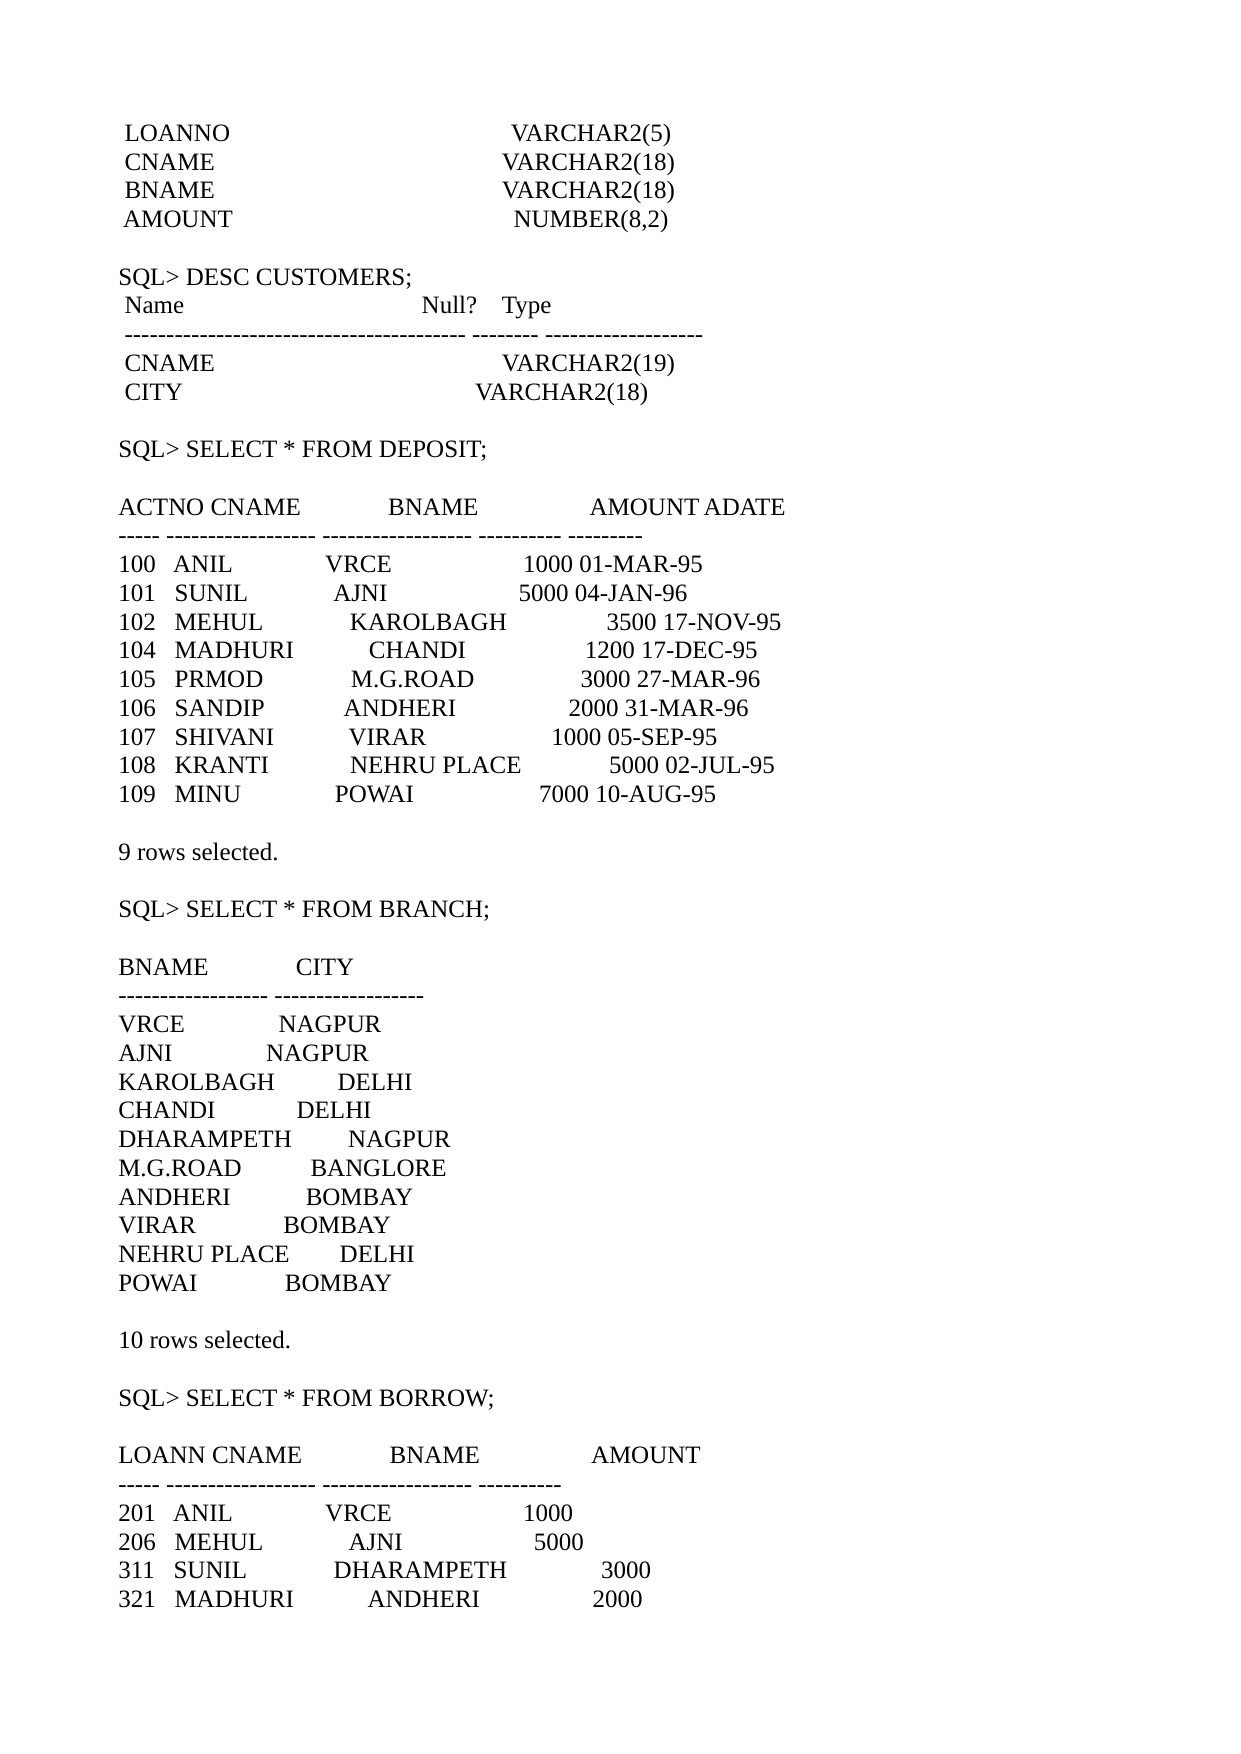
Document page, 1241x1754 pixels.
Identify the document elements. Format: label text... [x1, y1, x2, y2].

text ACTNO CNAME BNAME AMOUNT ADATE [118, 492, 1122, 521]
text 109 MINU POWAI 7000 10-AUG-95 [118, 779, 1122, 808]
text CNAME VARCHAR2(19) [118, 348, 1122, 377]
text SQL> SELECT * FROM DEPOSIT; [118, 434, 1122, 463]
text VRCE NAGPUR [118, 1009, 1122, 1038]
text 101 SUNIL AJNI 5000 04-JAN-96 [118, 578, 1122, 607]
text 9 rows selected. [118, 837, 1122, 866]
text CNAME VARCHAR2(18) [118, 147, 1122, 176]
text ----------------------------------------- -------- ------------------- [118, 319, 1122, 348]
text POWAI BOMBAY [118, 1268, 1122, 1297]
text NEHRU PLACE DELHI [118, 1239, 1122, 1268]
text ----- ------------------ ------------------ ---------- --------- [118, 521, 1122, 549]
text BNAME VARCHAR2(18) [118, 176, 1122, 204]
text 107 SHIVANI VIRAR 1000 05-SEP-95 [118, 722, 1122, 751]
text ANDHERI BOMBAY [118, 1182, 1122, 1211]
text 108 KRANTI NEHRU PLACE 5000 02-JUL-95 [118, 751, 1122, 779]
text 100 ANIL VRCE 1000 01-MAR-95 [118, 549, 1122, 578]
text SQL> SELECT * FROM BRANCH; [118, 894, 1122, 923]
text LOANNO VARCHAR2(5) [118, 118, 1122, 147]
text 311 SUNIL DHARAMPETH 3000 [118, 1556, 1122, 1584]
text KAROLBAGH DELHI [118, 1067, 1122, 1096]
text 10 rows selected. [118, 1326, 1122, 1354]
text AMOUNT NUMBER(8,2) [118, 204, 1122, 233]
text M.G.ROAD BANGLORE [118, 1153, 1122, 1182]
text 105 PRMOD M.G.ROAD 3000 27-MAR-96 [118, 664, 1122, 693]
text 104 MADHURI CHANDI 1200 17-DEC-95 [118, 636, 1122, 664]
text 201 ANIL VRCE 1000 [118, 1498, 1122, 1527]
text LOANN CNAME BNAME AMOUNT [118, 1441, 1122, 1469]
text Name Null? Type [118, 291, 1122, 319]
text 206 MEHUL AJNI 5000 [118, 1527, 1122, 1556]
text SQL> SELECT * FROM BORROW; [118, 1383, 1122, 1412]
text SQL> DESC CUSTOMERS; [118, 262, 1122, 291]
text CHANDI DELHI [118, 1096, 1122, 1124]
text ------------------ ------------------ [118, 981, 1122, 1009]
text AJNI NAGPUR [118, 1038, 1122, 1067]
text 106 SANDIP ANDHERI 2000 31-MAR-96 [118, 693, 1122, 722]
text ----- ------------------ ------------------ ---------- [118, 1469, 1122, 1498]
text 102 MEHUL KAROLBAGH 3500 17-NOV-95 [118, 607, 1122, 636]
text BNAME CITY [118, 952, 1122, 981]
text 321 MADHURI ANDHERI 2000 [118, 1584, 1122, 1613]
text DHARAMPETH NAGPUR [118, 1124, 1122, 1153]
text VIRAR BOMBAY [118, 1211, 1122, 1239]
text CITY VARCHAR2(18) [118, 377, 1122, 406]
